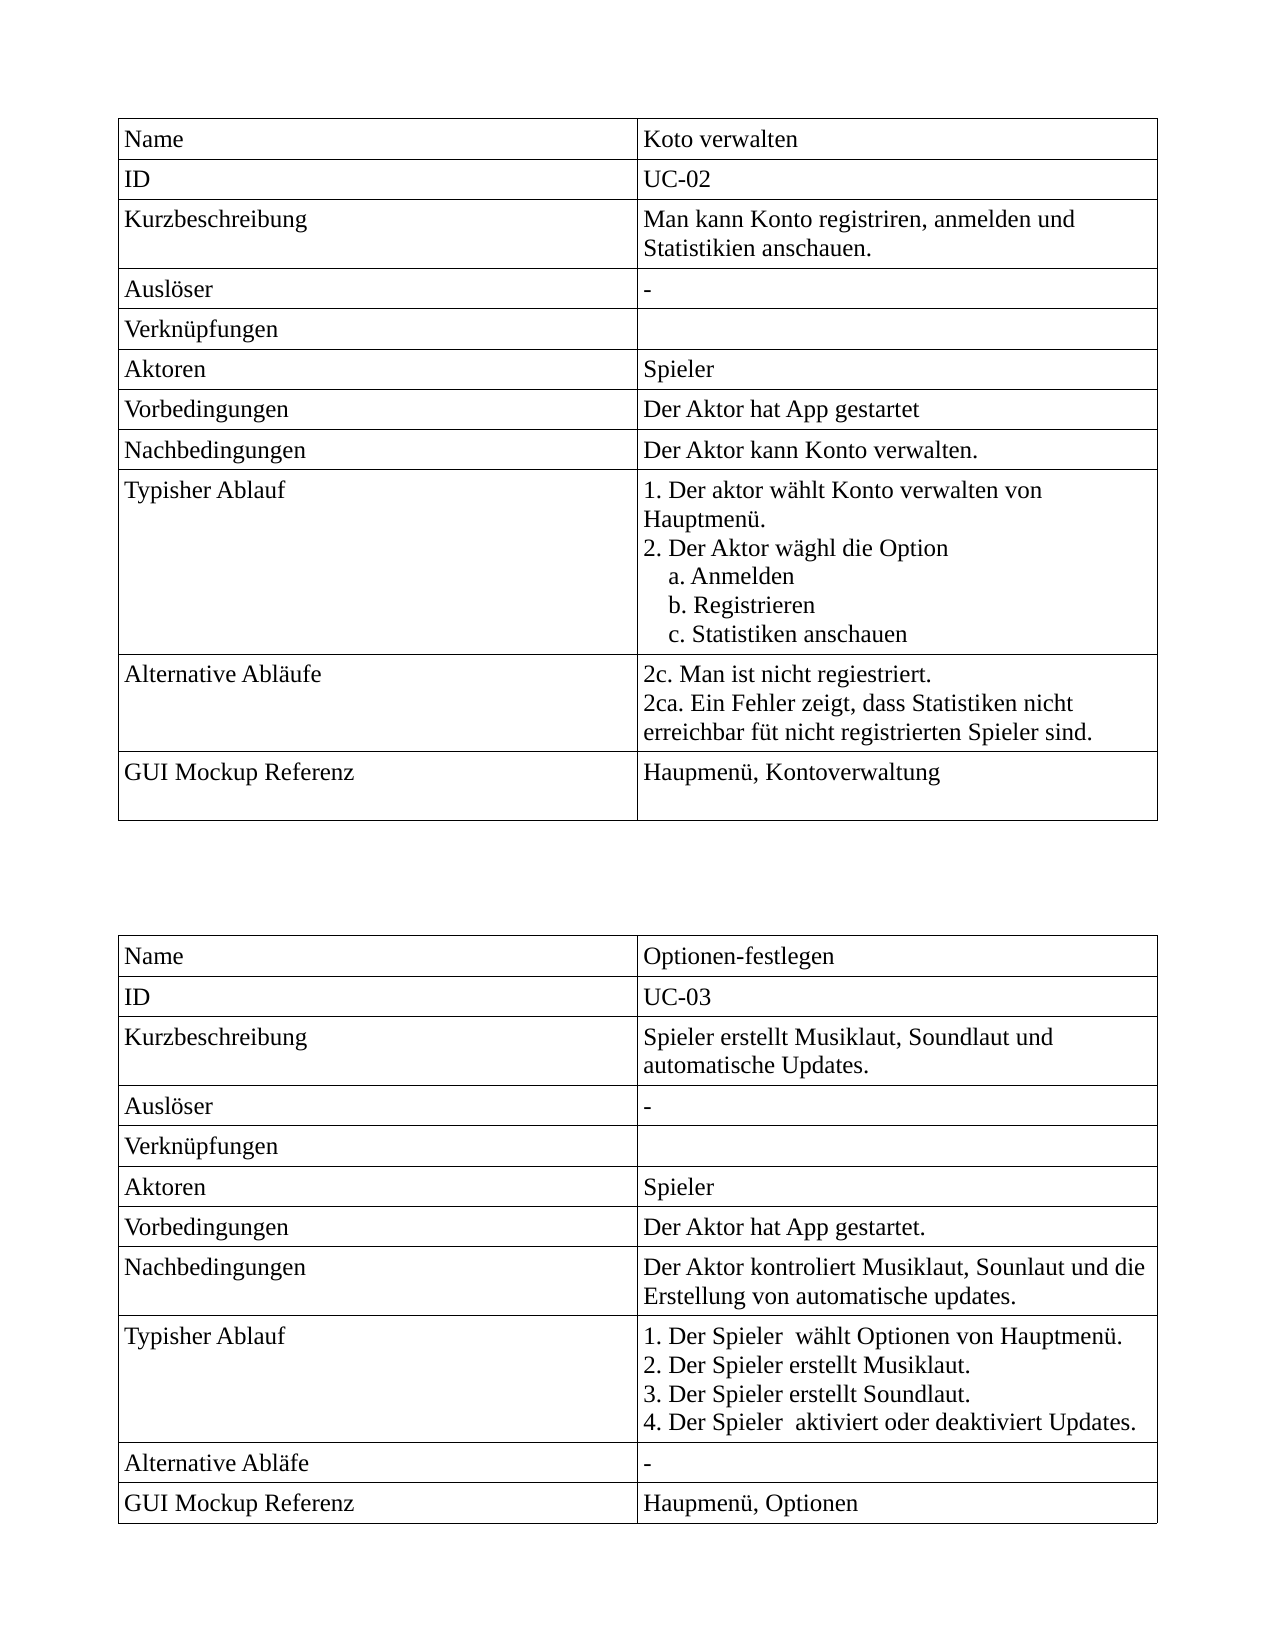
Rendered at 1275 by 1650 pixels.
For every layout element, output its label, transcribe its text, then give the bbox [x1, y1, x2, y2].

table_cell Haupmenü, Optionen [638, 1483, 1157, 1523]
table_cell Verknüpfungen [119, 1126, 637, 1166]
table_header Koto verwalten [638, 119, 1157, 158]
table_cell UC-02 [638, 160, 1157, 199]
table_cell Man kann Konto registriren, anmelden und Statistikien anschauen. [638, 200, 1157, 268]
table_cell Typisher Ablauf [119, 470, 637, 653]
table_cell Aktoren [119, 1167, 637, 1206]
table_cell Alternative Abläufe [119, 655, 637, 751]
table_cell Nachbedingungen [119, 430, 637, 469]
table_cell GUI Mockup Referenz [119, 752, 637, 820]
table_cell Alternative Abläfe [119, 1443, 637, 1482]
table_cell [638, 309, 1157, 348]
table_cell Vorbedingungen [119, 390, 637, 429]
table_cell 1. Der Spieler wählt Optionen von Hauptmenü. 2. Der Spieler erstellt Musiklaut. 3. Der Spieler erstellt Soundlaut. 4. Der Spieler aktiviert oder deaktiviert Updates. [638, 1316, 1157, 1442]
table_cell Verknüpfungen [119, 309, 637, 348]
table_cell Spieler [638, 350, 1157, 389]
table_header Name [119, 936, 637, 976]
table_cell Spieler erstellt Musiklaut, Soundlaut und automatische Updates. [638, 1017, 1157, 1085]
table_cell [638, 1126, 1157, 1166]
table_cell Typisher Ablauf [119, 1316, 637, 1442]
table_cell Vorbedingungen [119, 1207, 637, 1246]
table_cell GUI Mockup Referenz [119, 1483, 637, 1523]
table_header Optionen-festlegen [638, 936, 1157, 976]
table_cell Der Aktor kontroliert Musiklaut, Sounlaut und die Erstellung von automatische updates. [638, 1247, 1157, 1315]
table_cell Auslöser [119, 1086, 637, 1125]
table_cell Der Aktor hat App gestartet [638, 390, 1157, 429]
table_cell Auslöser [119, 269, 637, 308]
table_cell UC-03 [638, 977, 1157, 1016]
table_cell 1. Der aktor wählt Konto verwalten von Hauptmenü. 2. Der Aktor wäghl die Option a. Anmelden b. Registrieren c. Statistiken anschauen [638, 470, 1157, 653]
table_header Name [119, 119, 637, 158]
table_cell Der Aktor hat App gestartet. [638, 1207, 1157, 1246]
table_cell Spieler [638, 1167, 1157, 1206]
table_cell Kurzbeschreibung [119, 200, 637, 268]
table_cell ID [119, 977, 637, 1016]
table_cell ID [119, 160, 637, 199]
table_cell - [638, 269, 1157, 308]
table_cell Aktoren [119, 350, 637, 389]
table_cell 2c. Man ist nicht regiestriert. 2ca. Ein Fehler zeigt, dass Statistiken nicht erreichbar füt nicht registrierten Spieler sind. [638, 655, 1157, 751]
table_cell Haupmenü, Kontoverwaltung [638, 752, 1157, 820]
table_cell - [638, 1443, 1157, 1482]
table_cell Der Aktor kann Konto verwalten. [638, 430, 1157, 469]
table_cell Kurzbeschreibung [119, 1017, 637, 1085]
table_cell - [638, 1086, 1157, 1125]
table_cell Nachbedingungen [119, 1247, 637, 1315]
